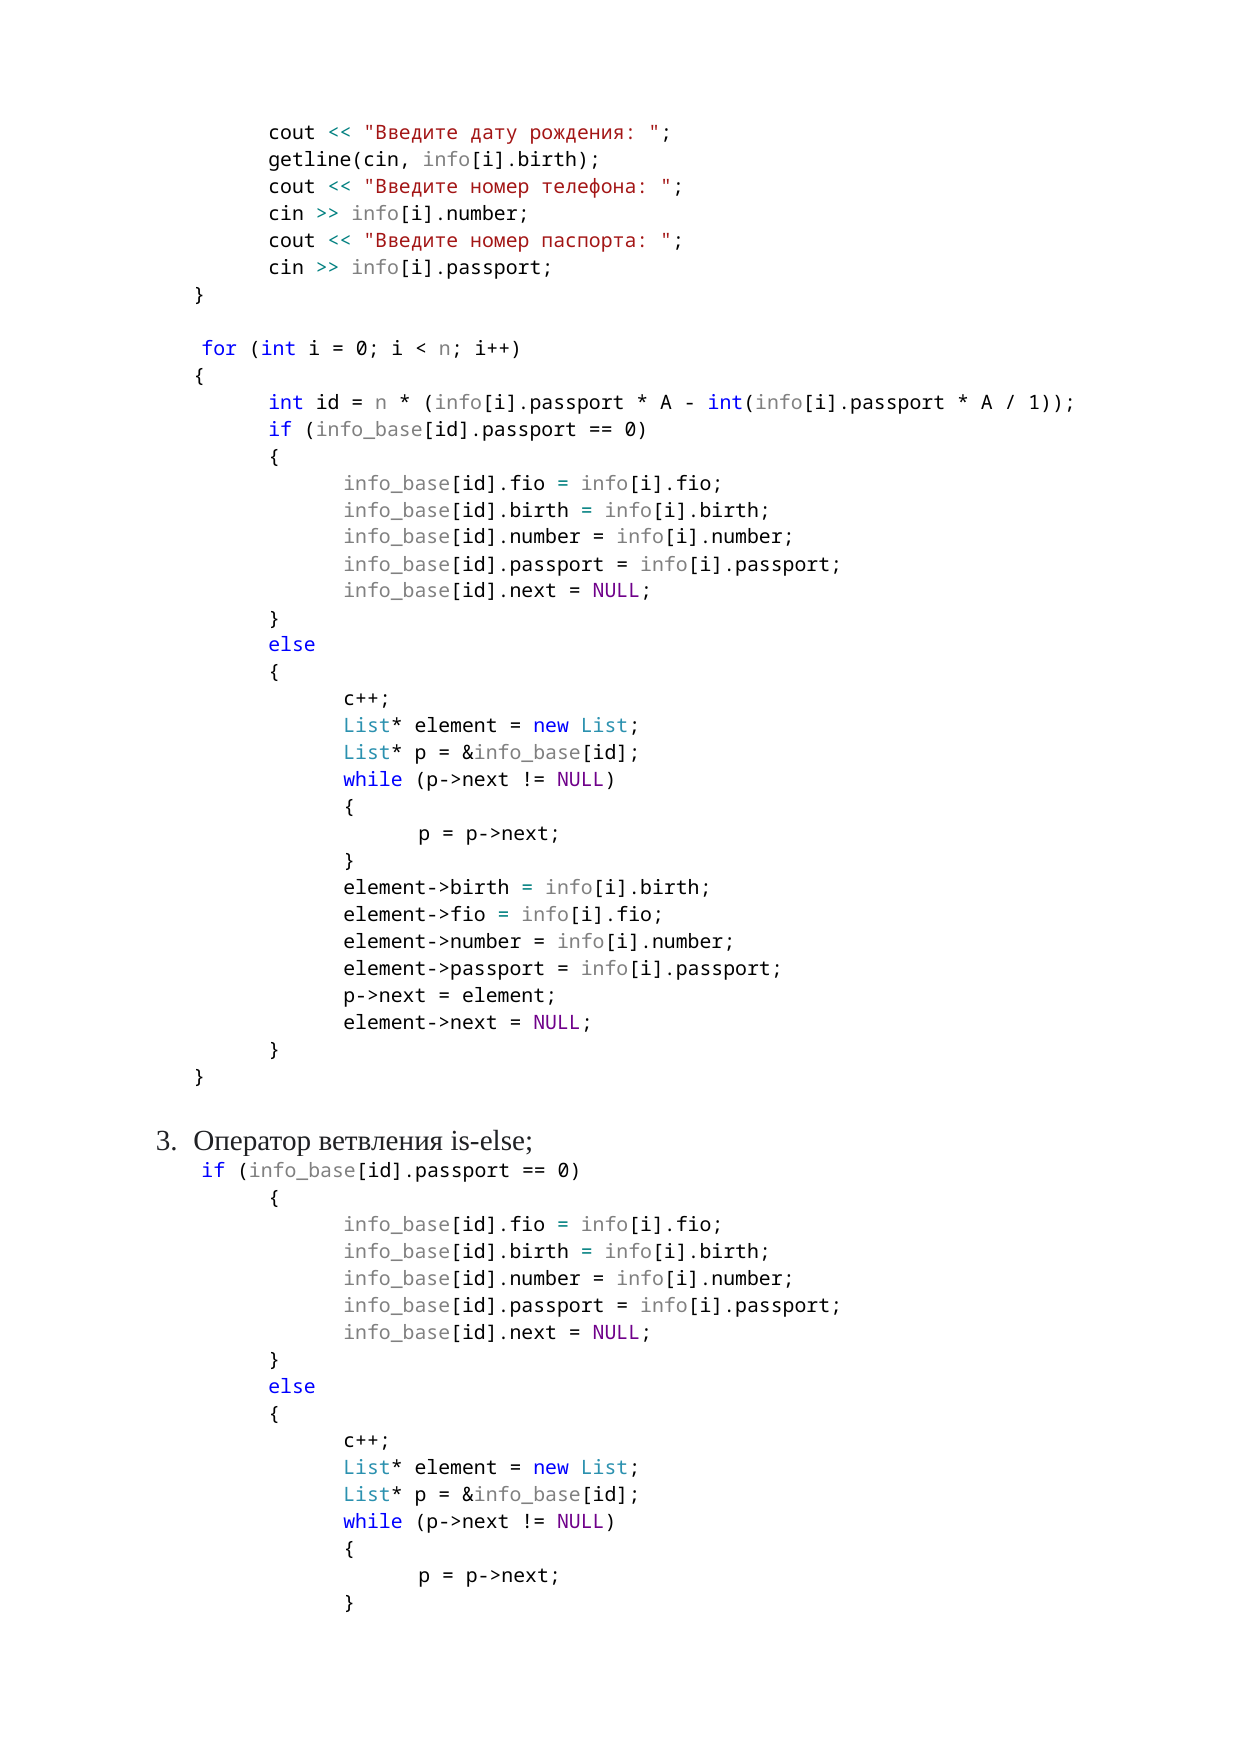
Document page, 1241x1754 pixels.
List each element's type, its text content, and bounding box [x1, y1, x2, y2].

text info_base[id].passport = info[i].passport; [118, 550, 1122, 577]
text info_base[id].number = info[i].number; [118, 523, 1122, 550]
text } [118, 604, 1122, 631]
text if (info_base[id].passport == 0) [118, 415, 1122, 442]
text info_base[id].fio = info[i].fio; [118, 469, 1122, 496]
text c++; [118, 685, 1122, 712]
text { [118, 361, 1122, 388]
text element->passport = info[i].passport; [118, 954, 1122, 981]
text List* p = &info_base[id]; [118, 1480, 1122, 1507]
text else [118, 631, 1122, 658]
text info_base[id].next = NULL; [118, 577, 1122, 604]
text } [118, 1062, 1122, 1089]
text for (int i = 0; i < n; i++) [118, 334, 1122, 361]
text cin >> info[i].passport; [118, 253, 1122, 280]
text { [118, 1183, 1122, 1210]
text List* element = new List; [118, 1453, 1122, 1480]
text getline(cin, info[i].birth); [118, 145, 1122, 172]
text info_base[id].birth = info[i].birth; [118, 1237, 1122, 1264]
text { [118, 442, 1122, 469]
text while (p->next != NULL) [118, 766, 1122, 793]
text List* p = &info_base[id]; [118, 739, 1122, 766]
text element->birth = info[i].birth; [118, 873, 1122, 901]
text else [118, 1372, 1122, 1399]
text cout << "Введите номер телефона: "; [118, 172, 1122, 199]
text info_base[id].birth = info[i].birth; [118, 496, 1122, 523]
text c++; [118, 1426, 1122, 1453]
list Оператор ветвления is-else; [156, 1123, 1122, 1156]
text { [118, 658, 1122, 685]
text p = p->next; [118, 819, 1122, 847]
text { [118, 793, 1122, 819]
text info_base[id].number = info[i].number; [118, 1264, 1122, 1291]
text p->next = element; [118, 981, 1122, 1008]
text } [118, 1035, 1122, 1062]
text info_base[id].next = NULL; [118, 1318, 1122, 1345]
text element->fio = info[i].fio; [118, 901, 1122, 927]
text cin >> info[i].number; [118, 199, 1122, 226]
text } [118, 280, 1122, 307]
text while (p->next != NULL) [118, 1507, 1122, 1534]
text info_base[id].passport = info[i].passport; [118, 1291, 1122, 1318]
text List* element = new List; [118, 712, 1122, 739]
text } [118, 1588, 1122, 1615]
text if (info_base[id].passport == 0) [118, 1156, 1122, 1183]
text element->next = NULL; [118, 1008, 1122, 1035]
text p = p->next; [118, 1561, 1122, 1588]
text { [118, 1399, 1122, 1426]
text info_base[id].fio = info[i].fio; [118, 1210, 1122, 1237]
text int id = n * (info[i].passport * A - int(info[i].passport * A / 1)); [118, 388, 1122, 415]
text element->number = info[i].number; [118, 927, 1122, 954]
text } [118, 1345, 1122, 1372]
text } [118, 847, 1122, 873]
text { [118, 1534, 1122, 1561]
text cout << "Введите дату рождения: "; [118, 118, 1122, 145]
text cout << "Введите номер паспорта: "; [118, 226, 1122, 253]
